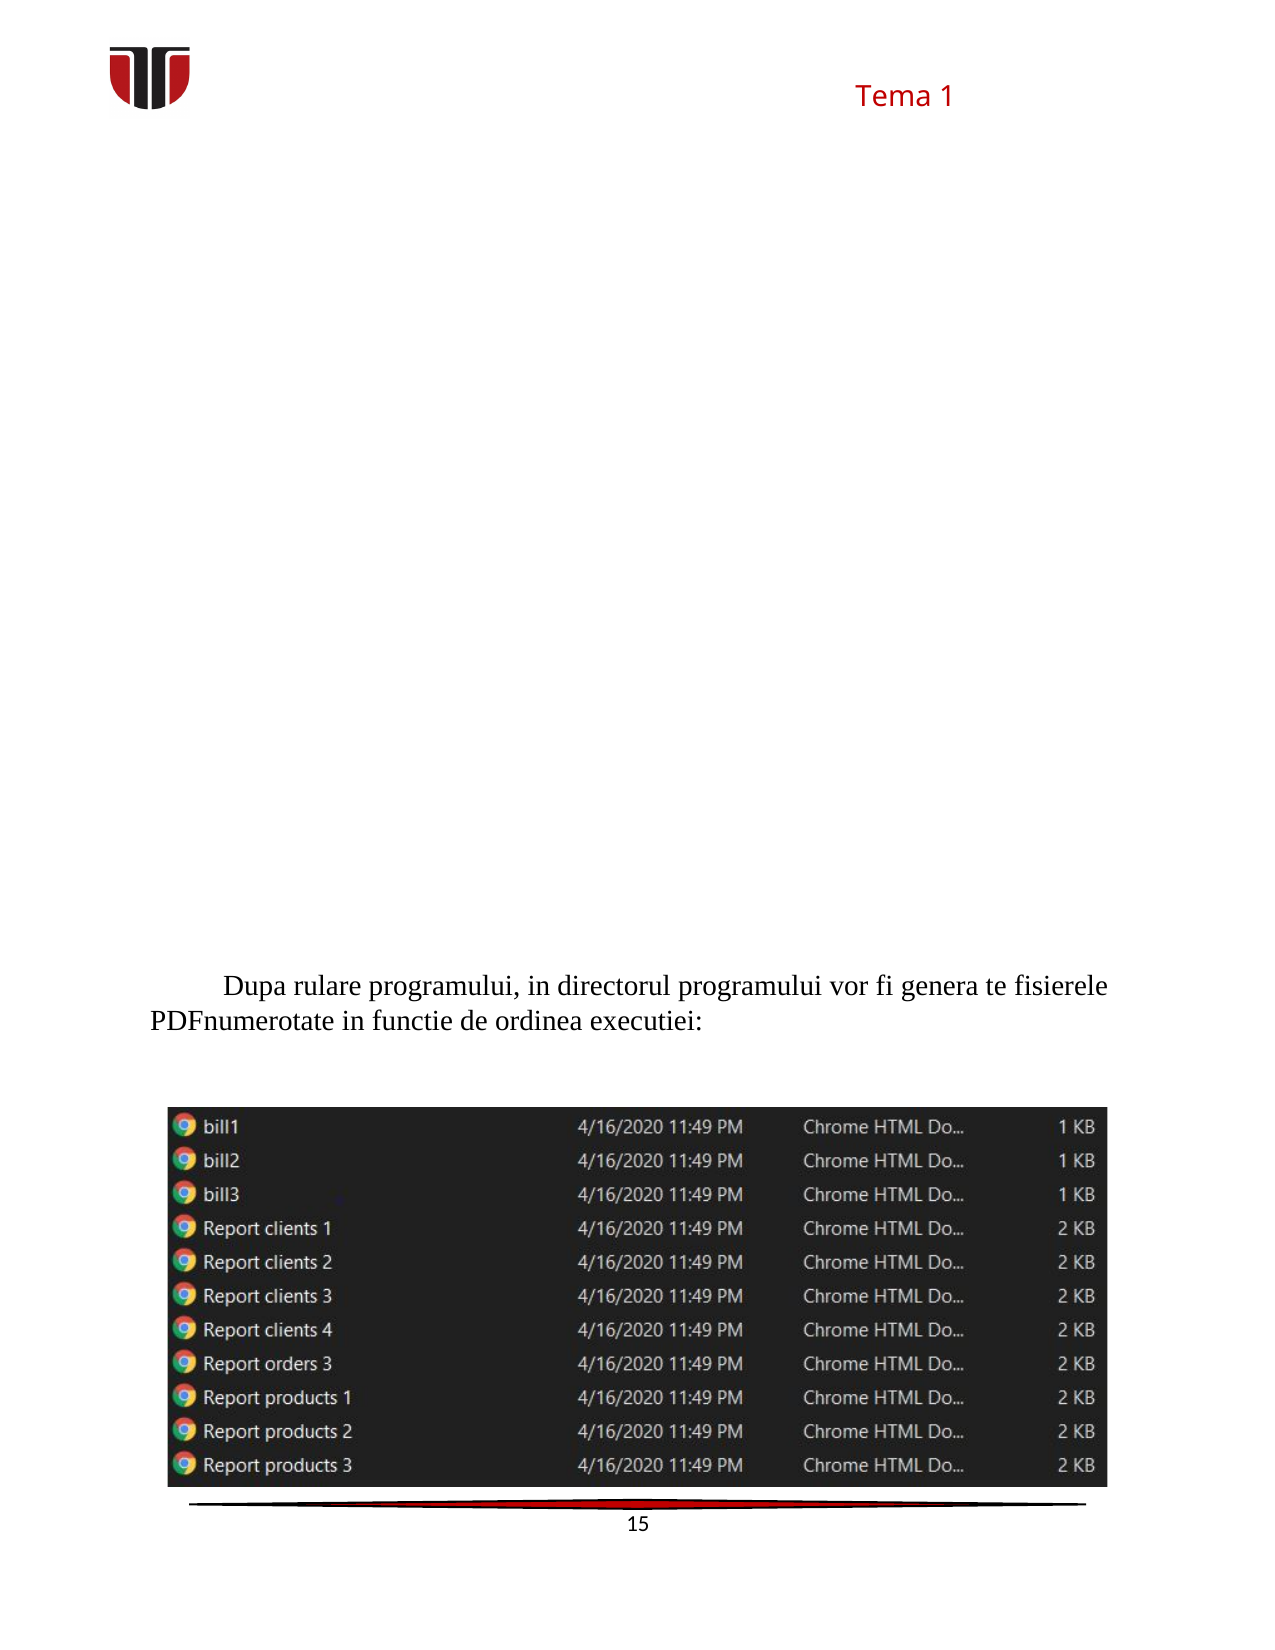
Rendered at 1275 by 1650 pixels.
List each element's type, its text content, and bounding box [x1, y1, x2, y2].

text Dupa rulare programului, in directorul programului vor fi genera te fisierele PDFnumerotate in functie de ordinea executiei: [150, 968, 1125, 1036]
